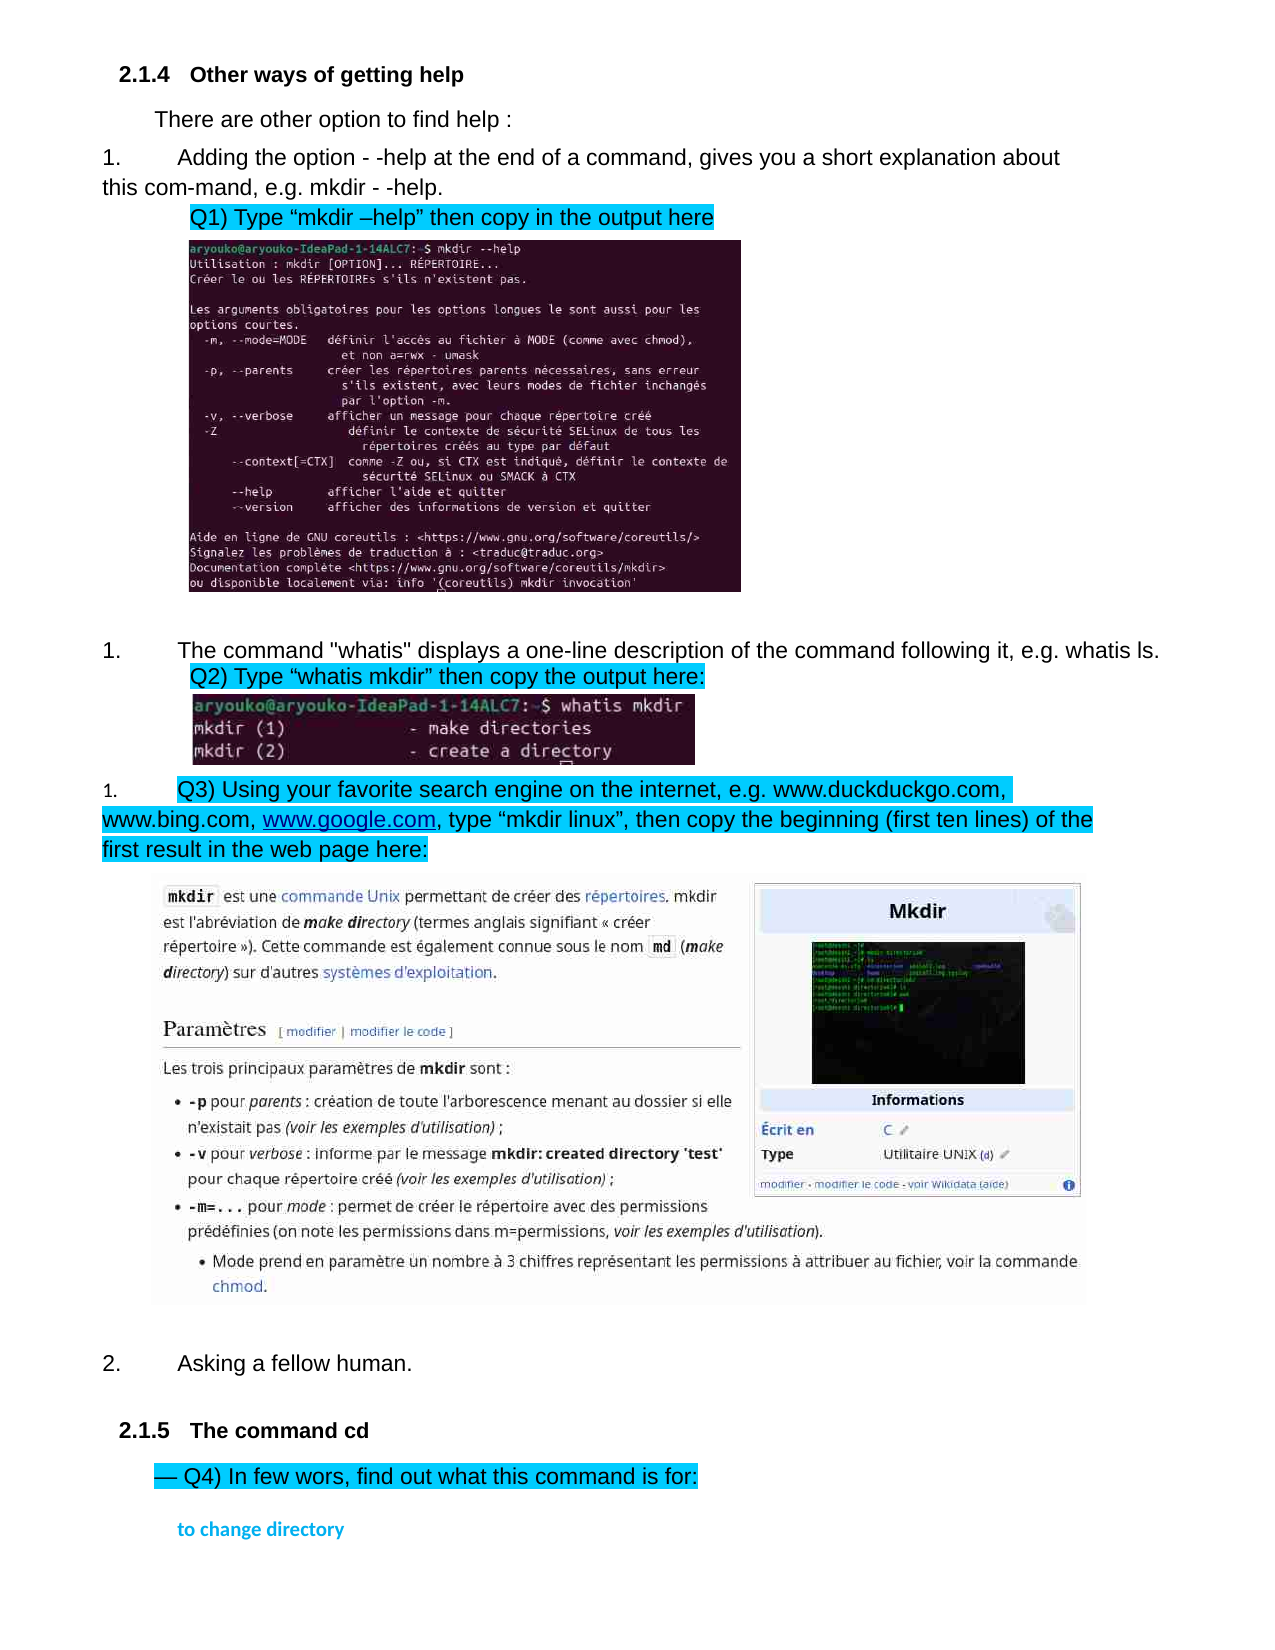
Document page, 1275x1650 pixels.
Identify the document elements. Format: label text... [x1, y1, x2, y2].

text There are other option to find help : [154, 106, 1167, 133]
list Adding the option - -help at the end of a command, gives you a short explanation about this com-mand, e.g. mkdir - -help. [102, 144, 1085, 200]
text 2.1.4 Other ways of getting help [119, 61, 1167, 87]
text Q1) Type “mkdir –help” then copy in the output here [189, 203, 1085, 230]
picture [151, 873, 1087, 1305]
picture [192, 694, 695, 765]
picture [188, 240, 741, 592]
list The command "whatis" displays a one-line description of the command following it, e.g. whatis ls. [102, 637, 1167, 663]
text to change directory [102, 1516, 1167, 1541]
list Q3) Using your favorite search engine on the internet, e.g. www.duckduckgo.com, www.bing.com, www.google.com, type “mkdir linux”, then copy the beginning (first ten lines) of the first result in the web page here: [102, 776, 1094, 862]
text 2.1.5 The command cd [119, 1417, 1167, 1444]
text Q2) Type “whatis mkdir” then copy the output here: [189, 663, 1167, 689]
list Asking a fellow human. [102, 1350, 1167, 1377]
text — Q4) In few wors, find out what this command is for: [154, 1463, 1167, 1489]
